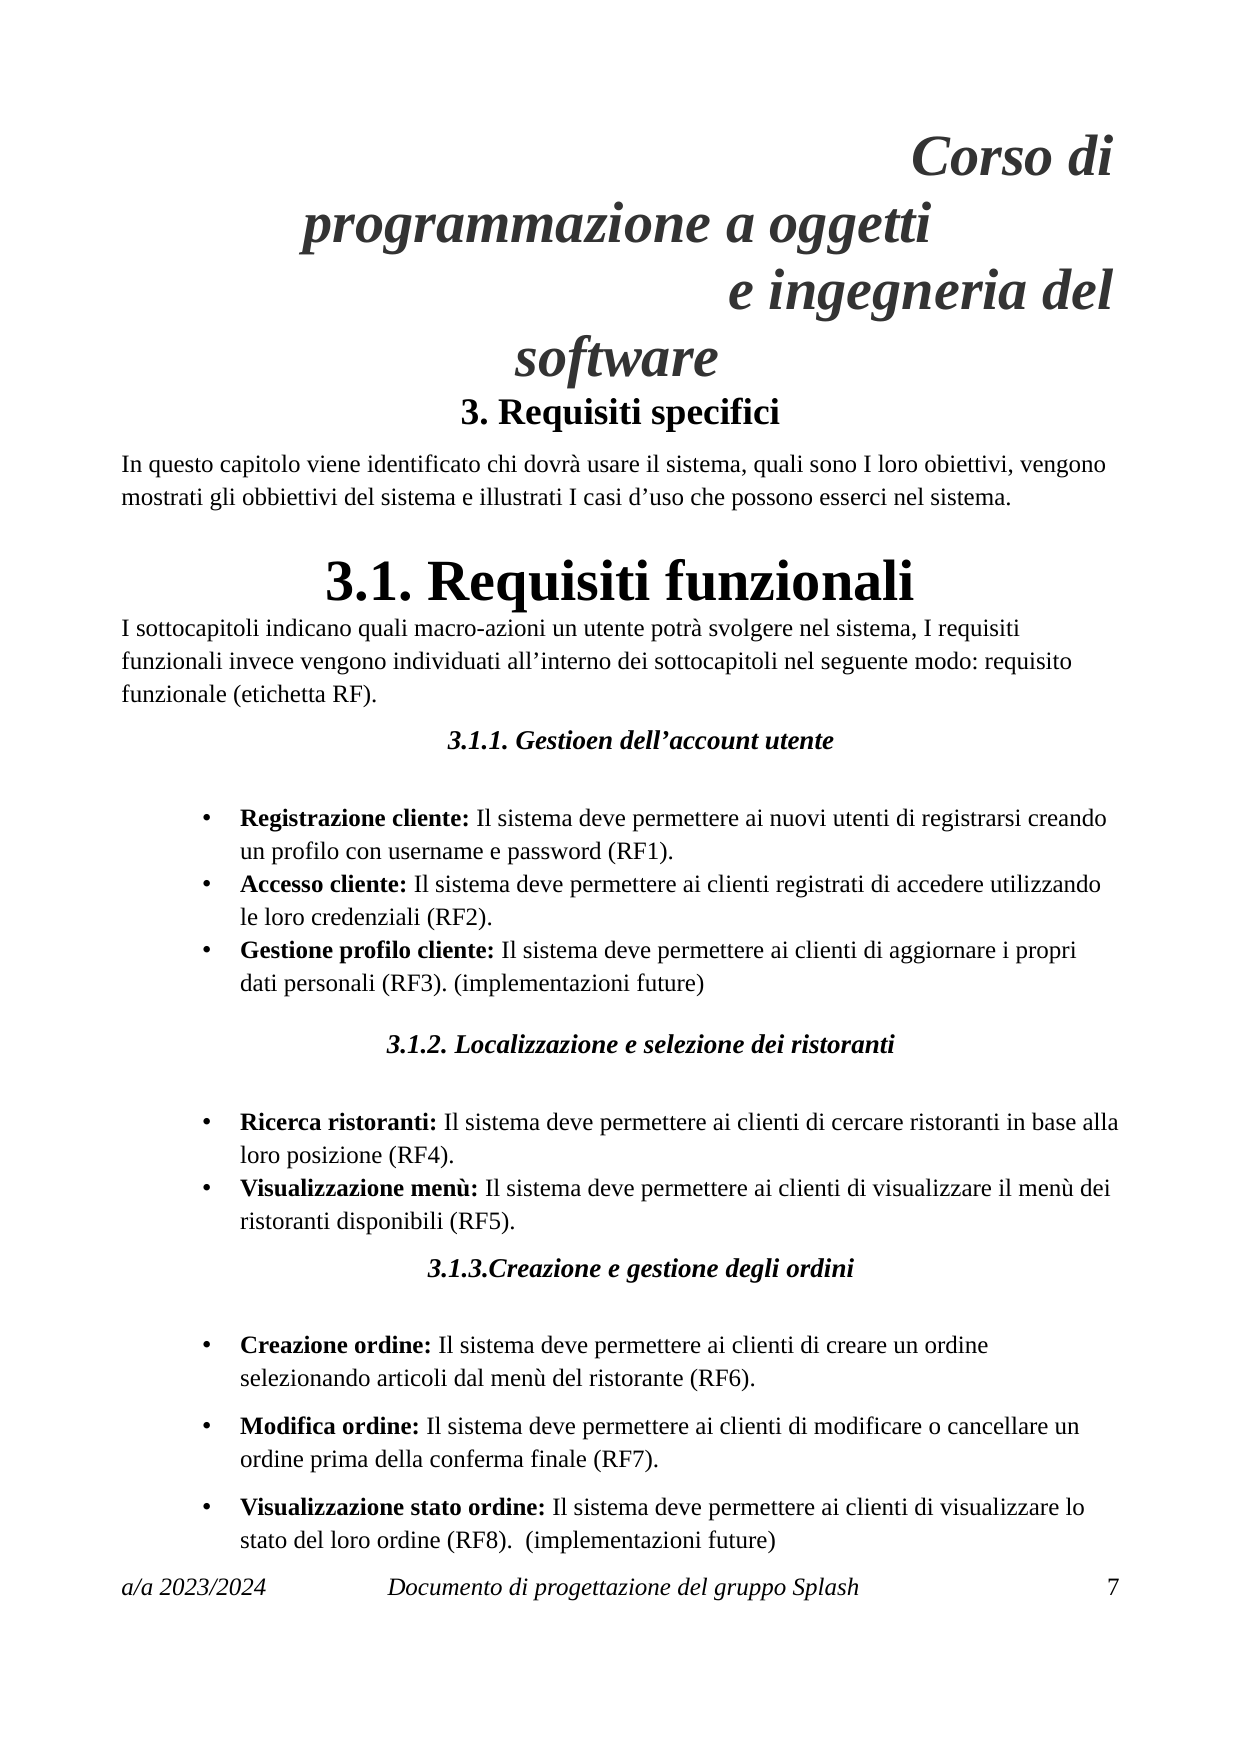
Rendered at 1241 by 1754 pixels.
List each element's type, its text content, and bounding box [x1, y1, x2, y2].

text I sottocapitoli indicano quali macro-azioni un utente potrà svolgere nel sistema, I requisiti funzionali invece vengono individuati all’interno dei sottocapitoli nel seguente modo: requisito funzionale (etichetta RF). [121, 613, 1119, 708]
list Visualizzazione stato ordine: Il sistema deve permettere ai clienti di visualizzare lo stato del loro ordine (RF8). (implementazioni future) [202, 1492, 1119, 1553]
list Gestione profilo cliente: Il sistema deve permettere ai clienti di aggiornare i propri dati personali (RF3). (implementazioni future) [202, 935, 1119, 997]
subtitle 3.1.1. Gestioen dell’account utente [165, 724, 1119, 756]
list Ricerca ristoranti: Il sistema deve permettere ai clienti di cercare ristoranti in base alla loro posizione (RF4). [202, 1107, 1119, 1169]
list Visualizzazione menù: Il sistema deve permettere ai clienti di visualizzare il menù dei ristoranti disponibili (RF5). [202, 1173, 1119, 1235]
text In questo capitolo viene identificato chi dovrà usare il sistema, quali sono I loro obiettivi, vengono mostrati gli obbiettivi del sistema e illustrati I casi d’uso che possono esserci nel sistema. [121, 449, 1119, 511]
subtitle 3.1.3.Creazione e gestione degli ordini [165, 1252, 1119, 1283]
subtitle 3.1. Requisiti funzionali [121, 546, 1119, 613]
list Modifica ordine: Il sistema deve permettere ai clienti di modificare o cancellare un ordine prima della conferma finale (RF7). [202, 1411, 1119, 1473]
list Creazione ordine: Il sistema deve permettere ai clienti di creare un ordine selezionando articoli dal menù del ristorante (RF6). [202, 1330, 1119, 1392]
list Registrazione cliente: Il sistema deve permettere ai nuovi utenti di registrarsi creando un profilo con username e password (RF1). [202, 803, 1119, 865]
list Accesso cliente: Il sistema deve permettere ai clienti registrati di accedere utilizzando le loro credenziali (RF2). [202, 869, 1119, 931]
subtitle 3.1.2. Localizzazione e selezione dei ristoranti [165, 1028, 1119, 1059]
subtitle 3. Requisiti specifici [121, 389, 1119, 433]
